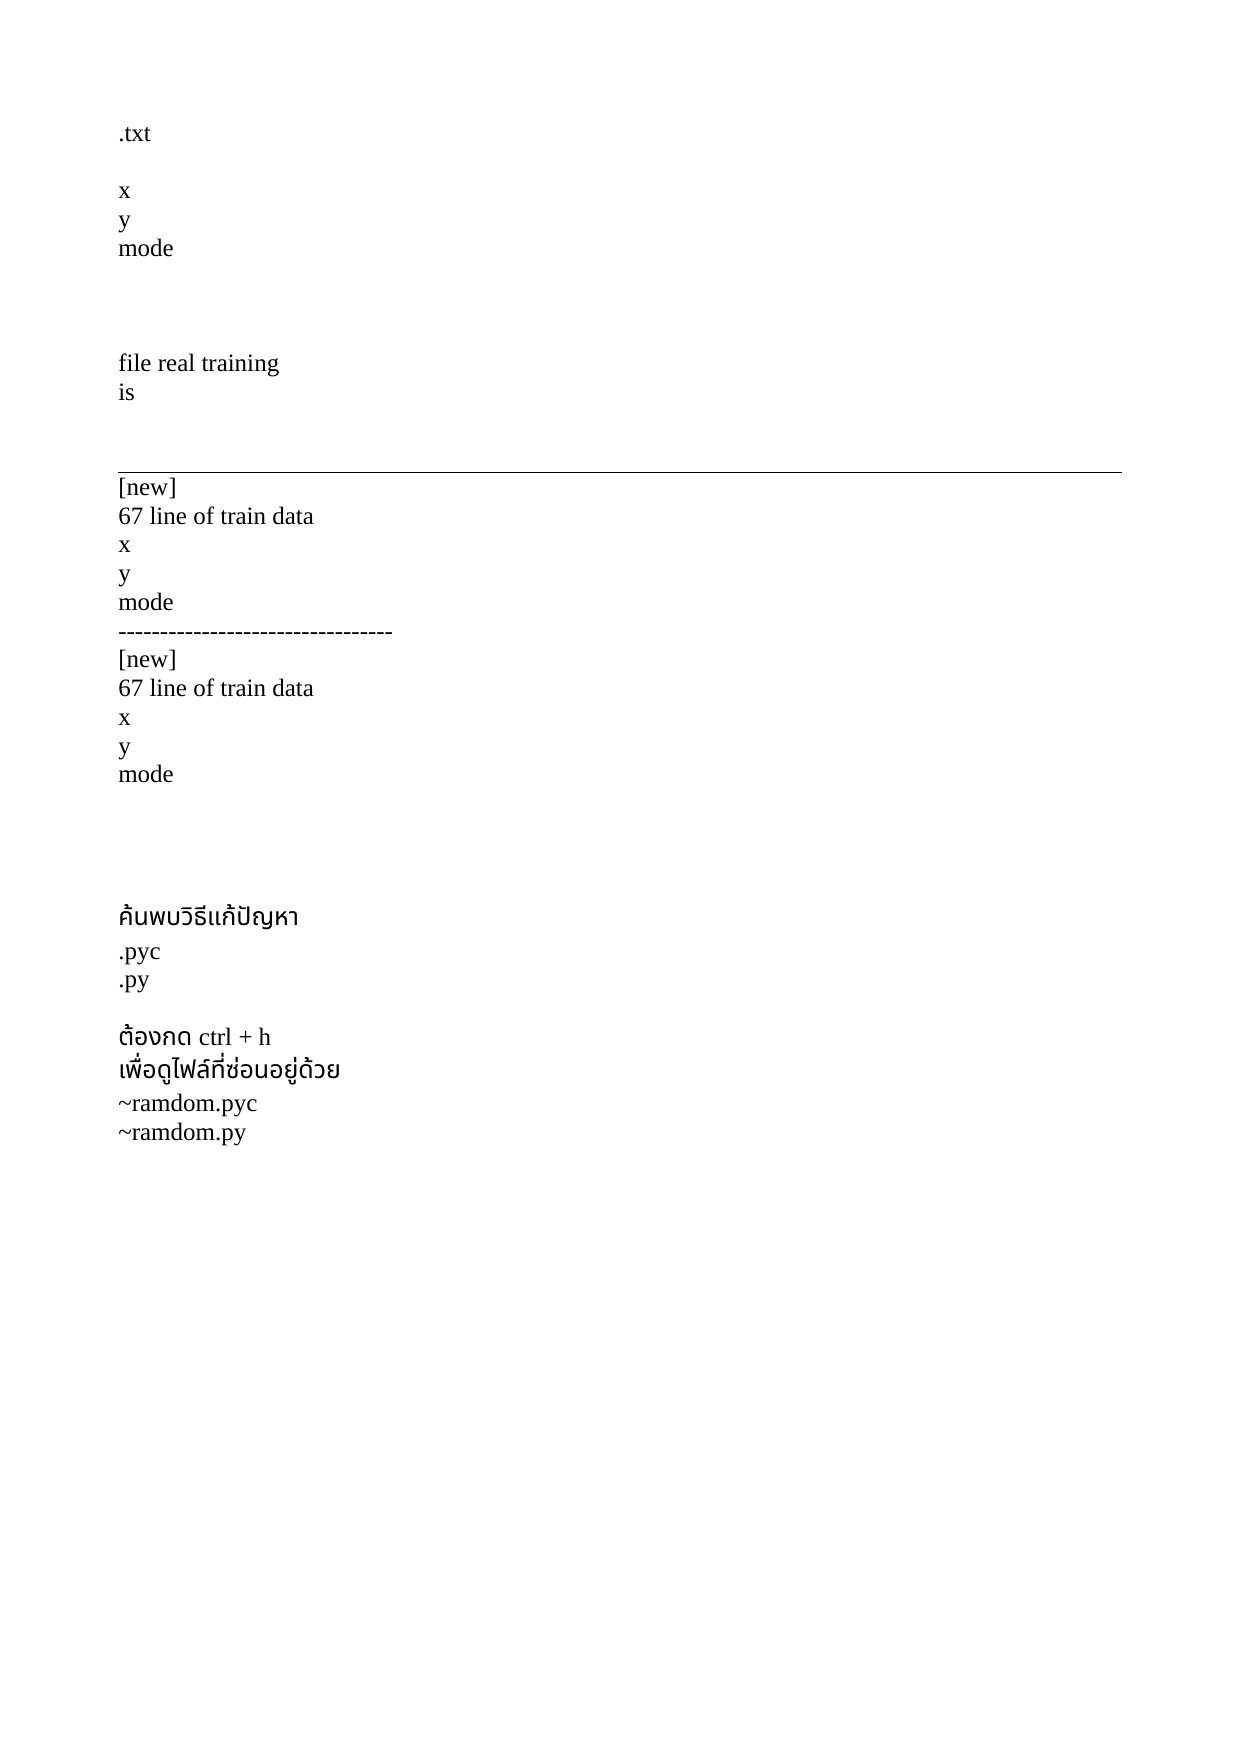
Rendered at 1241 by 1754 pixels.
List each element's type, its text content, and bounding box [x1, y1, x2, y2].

text [new] [118, 473, 1122, 501]
text .txt [118, 118, 1122, 147]
text เพื่อดูไฟล์ที่ซ่อนอยู่ด้วย [118, 1056, 1122, 1088]
text mode [118, 587, 1122, 616]
text y [118, 204, 1122, 233]
text x [118, 176, 1122, 204]
text 67 line of train data [118, 673, 1122, 702]
text [new] [118, 644, 1122, 673]
text y [118, 558, 1122, 587]
text is [118, 377, 1122, 406]
text ~ramdom.py [118, 1117, 1122, 1146]
text x [118, 529, 1122, 558]
text mode [118, 233, 1122, 262]
text ต้องกด ctrl + h [118, 1022, 1122, 1056]
text 67 line of train data [118, 501, 1122, 529]
text .py [118, 964, 1122, 993]
text mode [118, 759, 1122, 788]
text file real training [118, 348, 1122, 377]
text ค้นพบวิธีแก้ปัญหา [118, 903, 1122, 936]
text --------------------------------- [118, 616, 1122, 644]
text y [118, 731, 1122, 759]
text ~ramdom.pyc [118, 1088, 1122, 1117]
text x [118, 702, 1122, 731]
text .pyc [118, 936, 1122, 964]
